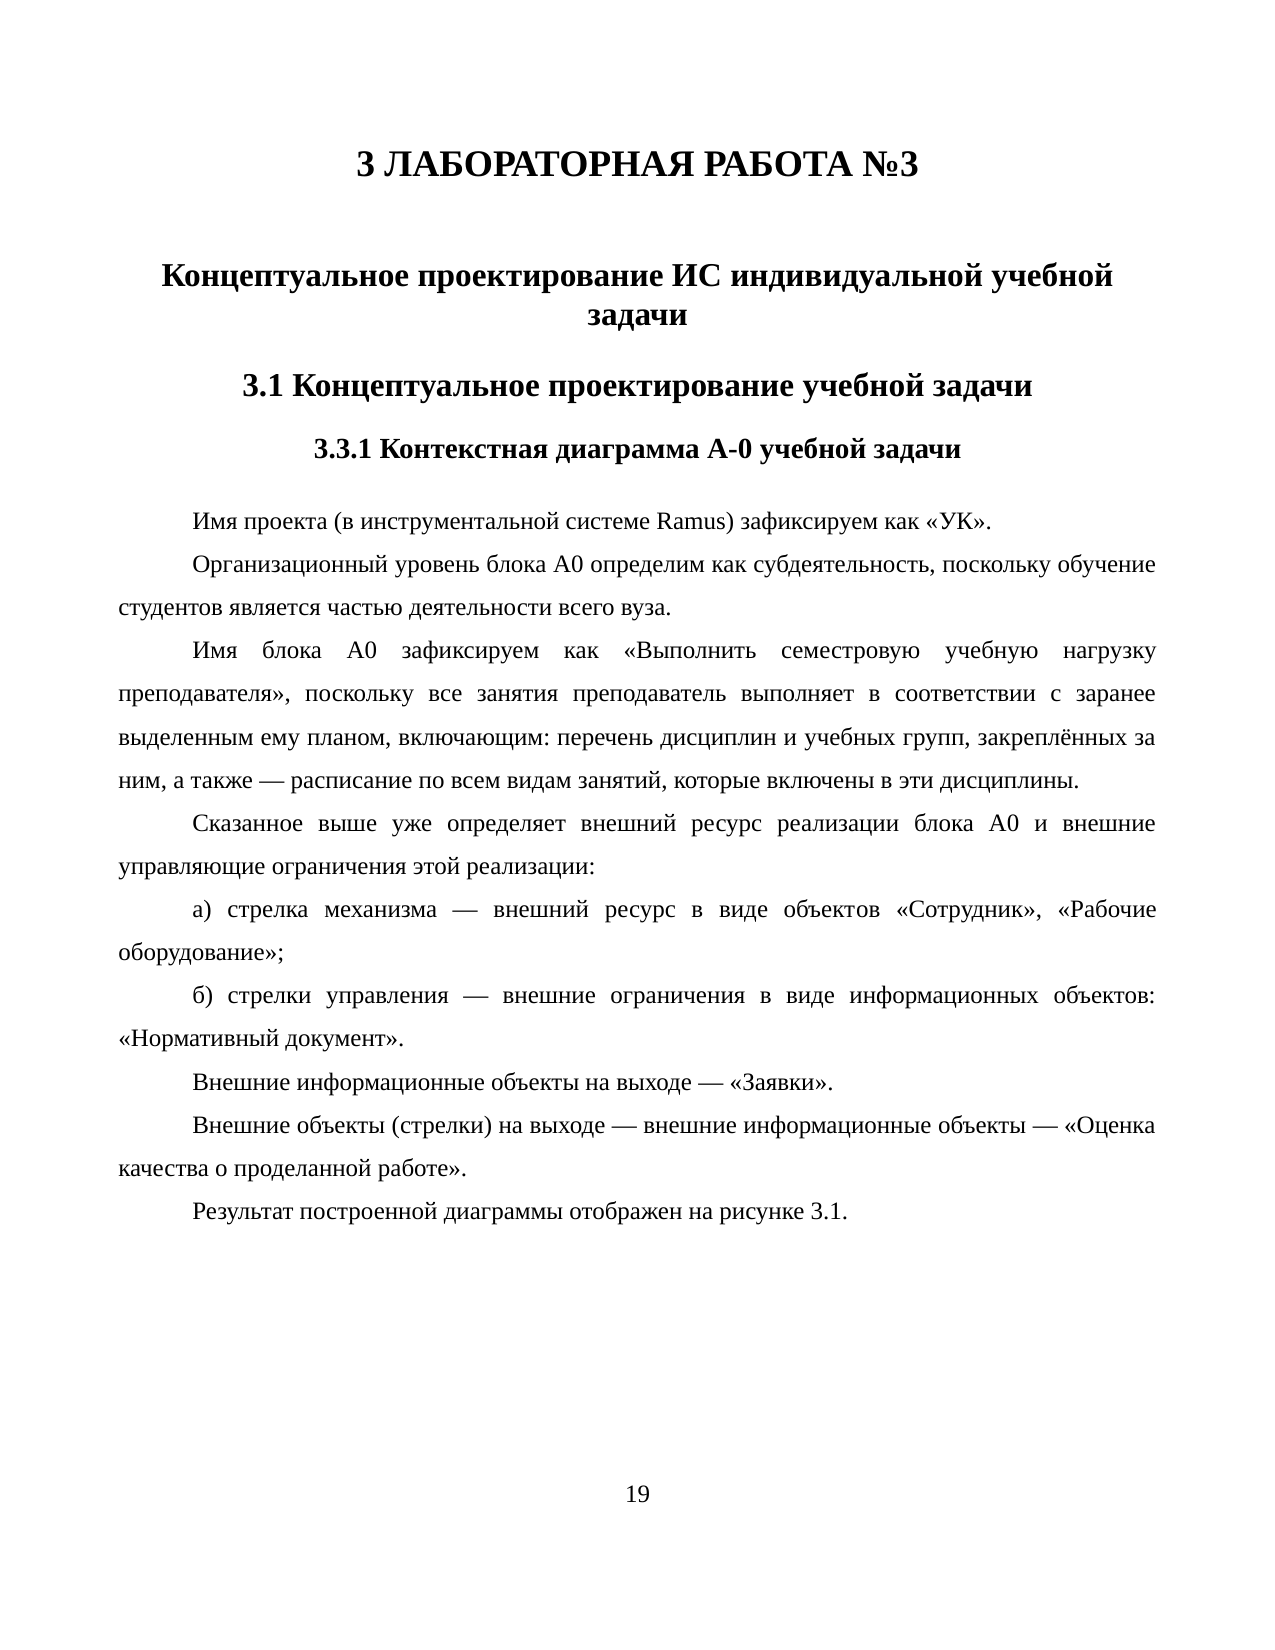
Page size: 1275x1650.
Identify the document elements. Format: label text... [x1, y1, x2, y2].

text Сказанное выше уже определяет внешний ресурс реализации блока A0 и внешние управляющие ограничения этой реализации: [118, 808, 1157, 880]
text Внешние объекты (стрелки) на выходе — внешние информационные объекты — «Оценка качества о проделанной работе». [118, 1110, 1157, 1182]
subtitle 3.1 Концептуальное проектирование учебной задачи [118, 366, 1157, 404]
subtitle 3 ЛАБОРАТОРНАЯ РАБОТА №3 [118, 142, 1157, 185]
text Имя блока A0 зафиксируем как «Выполнить семестровую учебную нагрузку преподавателя», поскольку все занятия преподаватель выполняет в соответствии с заранее выделенным ему планом, включающим: перечень дисциплин и учебных групп, закреплённых за ним, а также — расписание по всем видам занятий, которые включены в эти дисциплины. [118, 635, 1157, 793]
text Имя проекта (в инструментальной системе Ramus) зафиксируем как «УК». [118, 506, 1157, 535]
text Организационный уровень блока A0 определим как субдеятельность, поскольку обучение студентов является частью деятельности всего вуза. [118, 549, 1157, 621]
subtitle 3.3.1 Контекстная диаграмма A-0 учебной задачи [118, 431, 1157, 465]
text Внешние информационные объекты на выходе — «Заявки». [118, 1067, 1157, 1095]
text Результат построенной диаграммы отображен на рисунке 3.1. [118, 1196, 1157, 1225]
text б) стрелки управления — внешние ограничения в виде информационных объектов: «Нормативный документ». [118, 980, 1157, 1052]
text а) стрелка механизма — внешний ресурс в виде объектов «Сотрудник», «Рабочие оборудование»; [118, 894, 1157, 966]
subtitle Концептуальное проектирование ИС индивидуальной учебной задачи [118, 256, 1157, 332]
